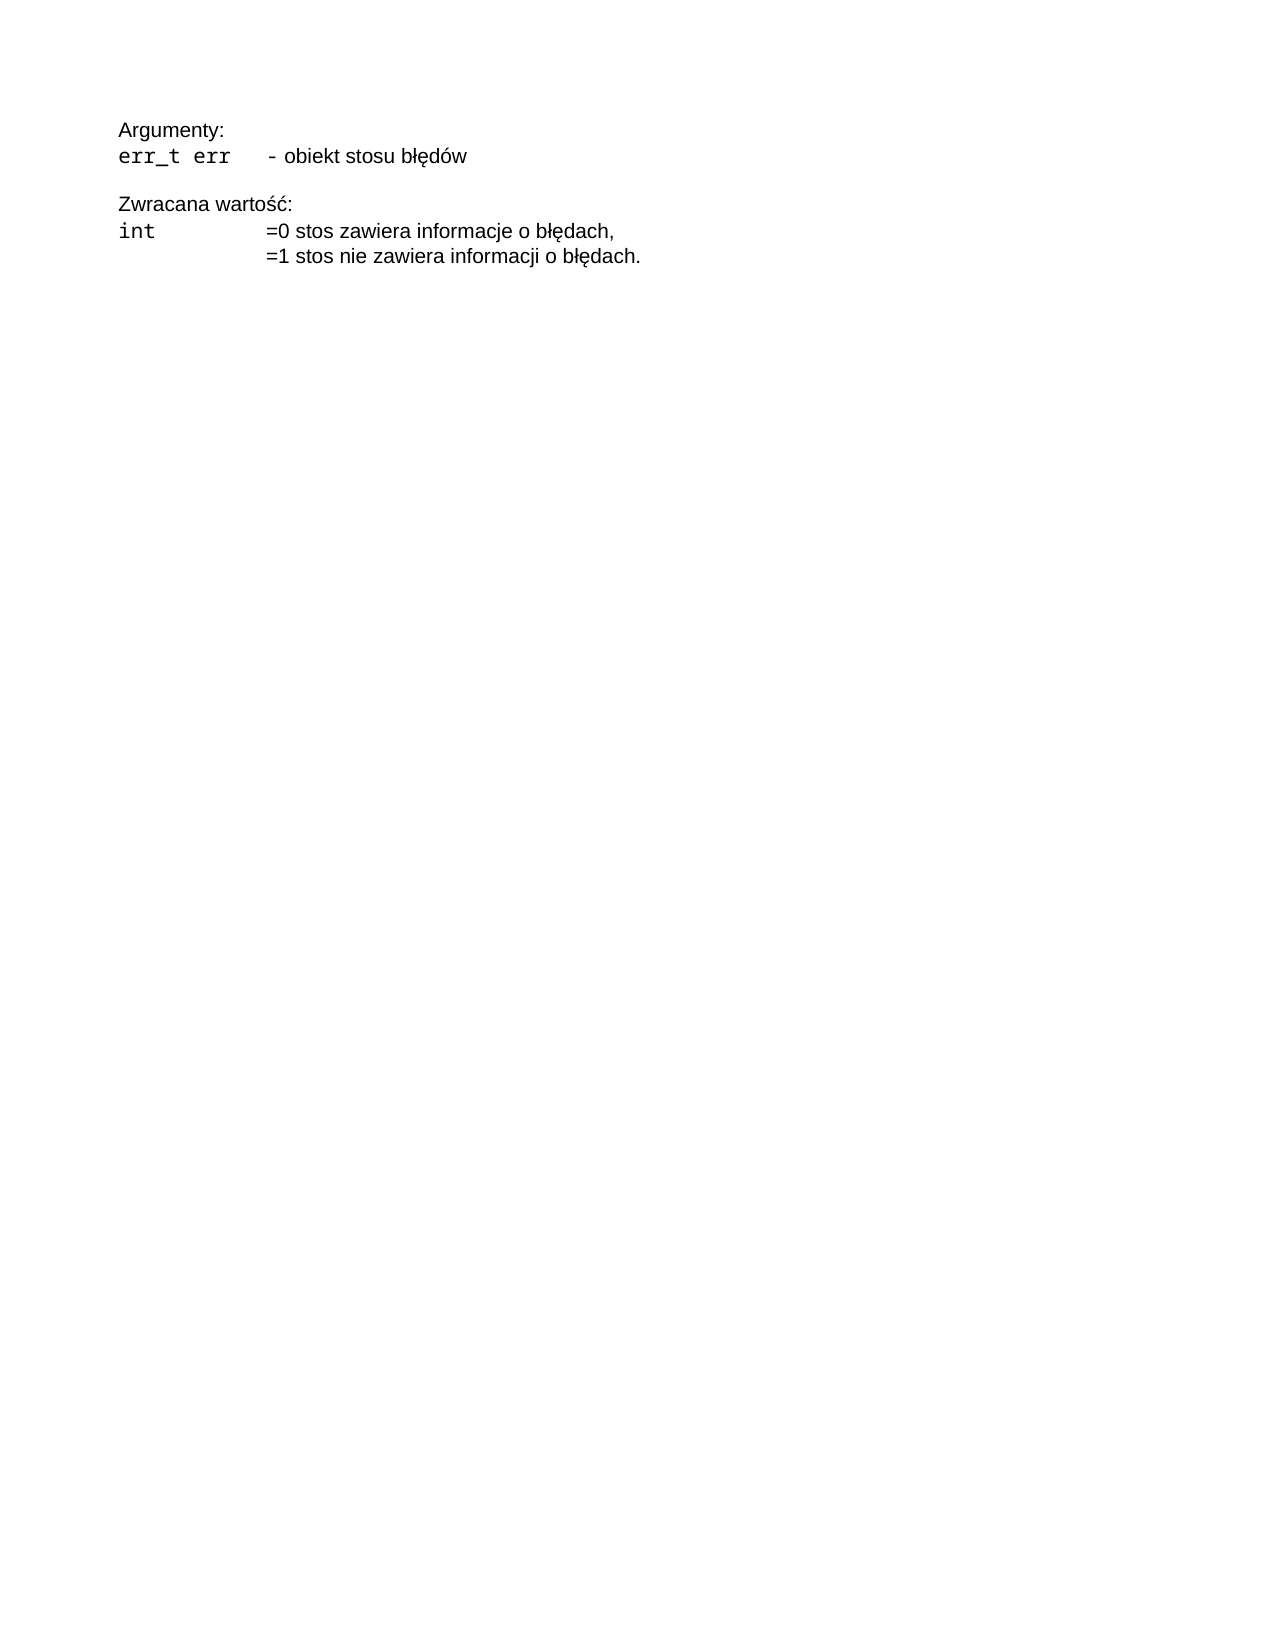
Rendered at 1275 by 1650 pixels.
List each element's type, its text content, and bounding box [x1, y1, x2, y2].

text err_t err - obiekt stosu błędów [118, 141, 1157, 170]
text int =0 stos zawiera informacje o błędach, [118, 216, 1157, 245]
text Argumenty: [118, 118, 1157, 141]
text Zwracana wartość: [118, 193, 1157, 216]
text =1 stos nie zawiera informacji o błędach. [118, 245, 1157, 268]
